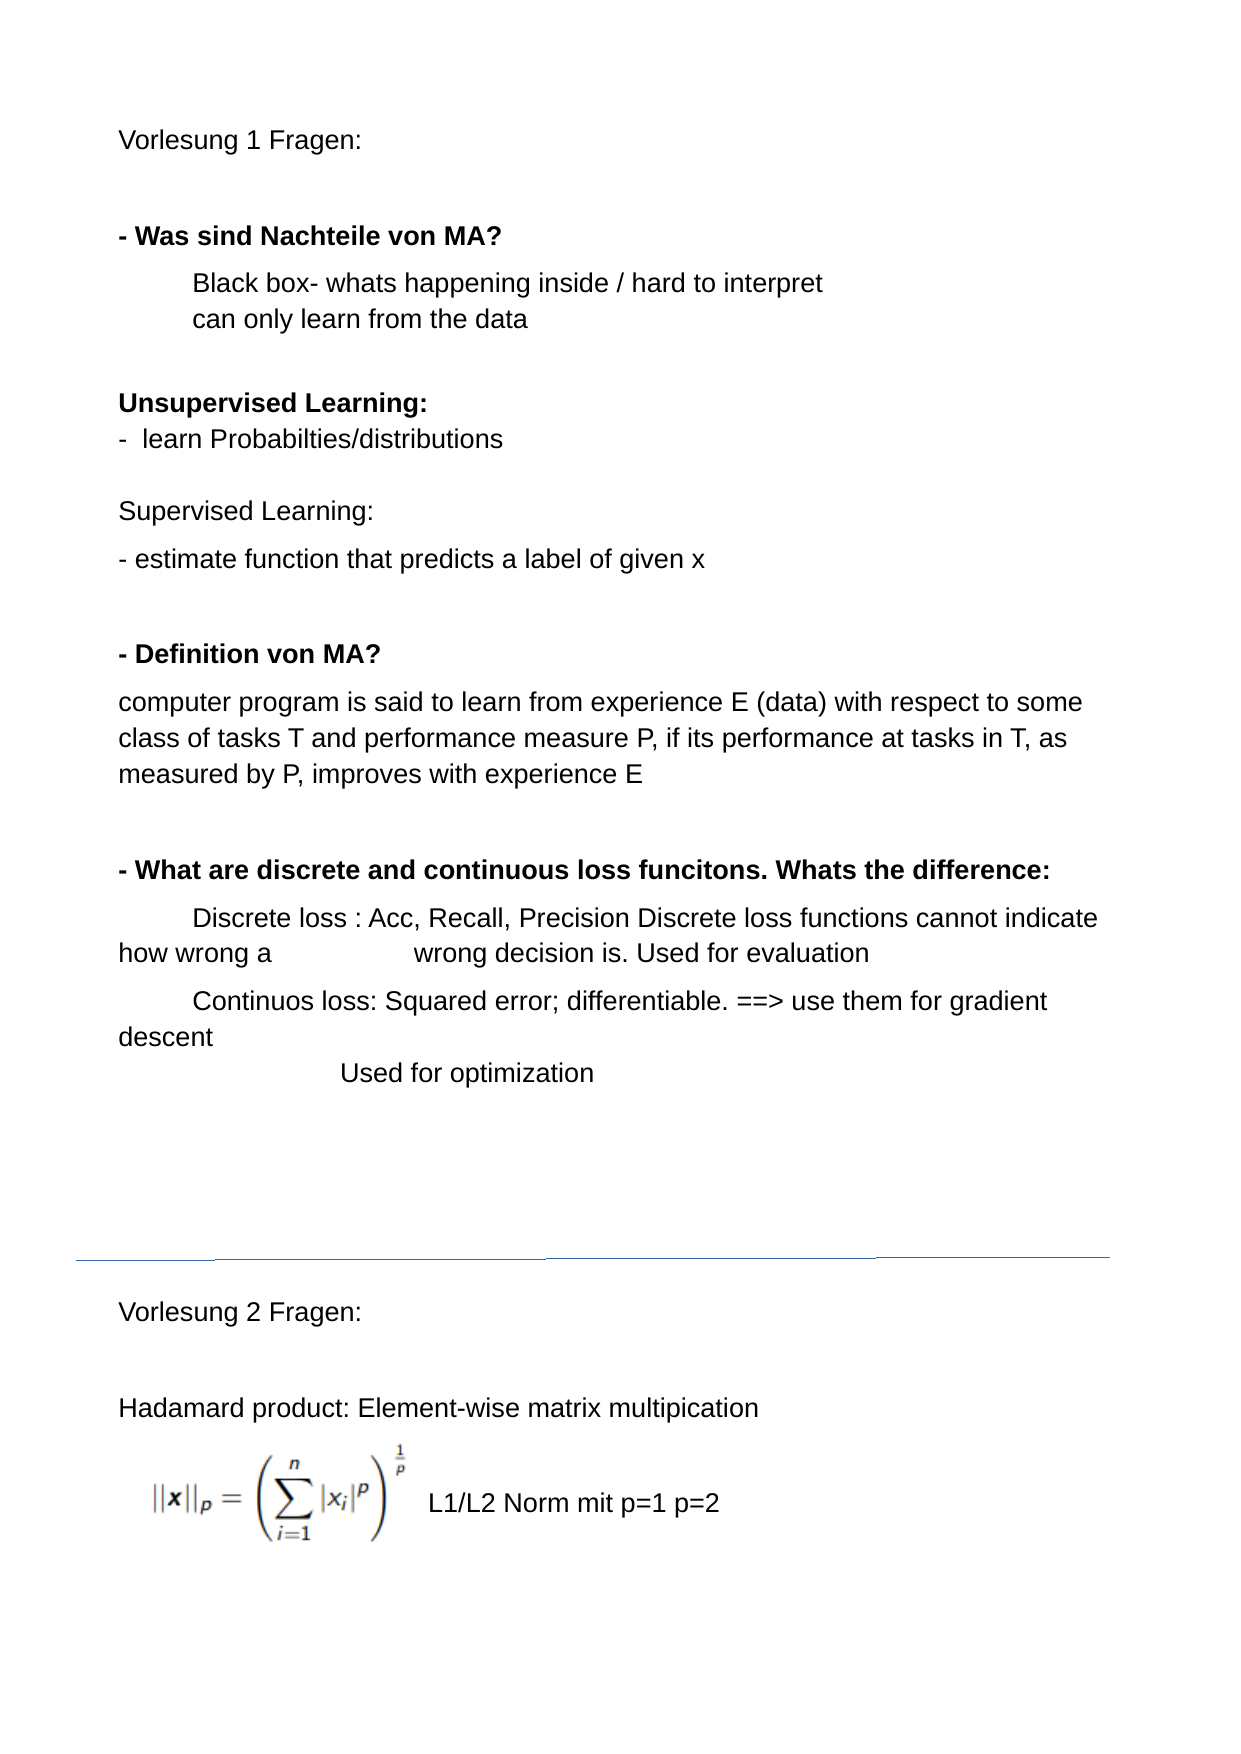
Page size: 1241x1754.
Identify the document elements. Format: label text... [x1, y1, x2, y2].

text - Definition von MA? [118, 638, 1122, 670]
text L1/L2 Norm mit p=1 p=2 [428, 1487, 1122, 1519]
text Hadamard product: Element-wise matrix multipication [118, 1392, 1122, 1423]
text Discrete loss : Acc, Recall, Precision Discrete loss functions cannot indicate how wrong a wrong decision is. Used for evaluation [118, 902, 1122, 969]
text - Was sind Nachteile von MA? [118, 220, 1122, 251]
text Vorlesung 1 Fragen: [118, 124, 1122, 155]
text - estimate function that predicts a label of given x [118, 543, 1122, 574]
picture [106, 1438, 428, 1564]
text Unsupervised Learning: - learn Probabilties/distributions Supervised Learning: [118, 387, 1122, 526]
text Vorlesung 2 Fragen: [118, 1296, 1122, 1327]
text Continuos loss: Squared error; differentiable. ==> use them for gradient descent Used for optimization [118, 985, 1122, 1088]
text computer program is said to learn from experience E (data) with respect to some class of tasks T and performance measure P, if its performance at tasks in T, as measured by P, improves with experience E [118, 686, 1122, 789]
text - What are discrete and continuous loss funcitons. Whats the difference: [118, 854, 1122, 885]
text Black box- whats happening inside / hard to interpret can only learn from the data [118, 267, 1122, 371]
